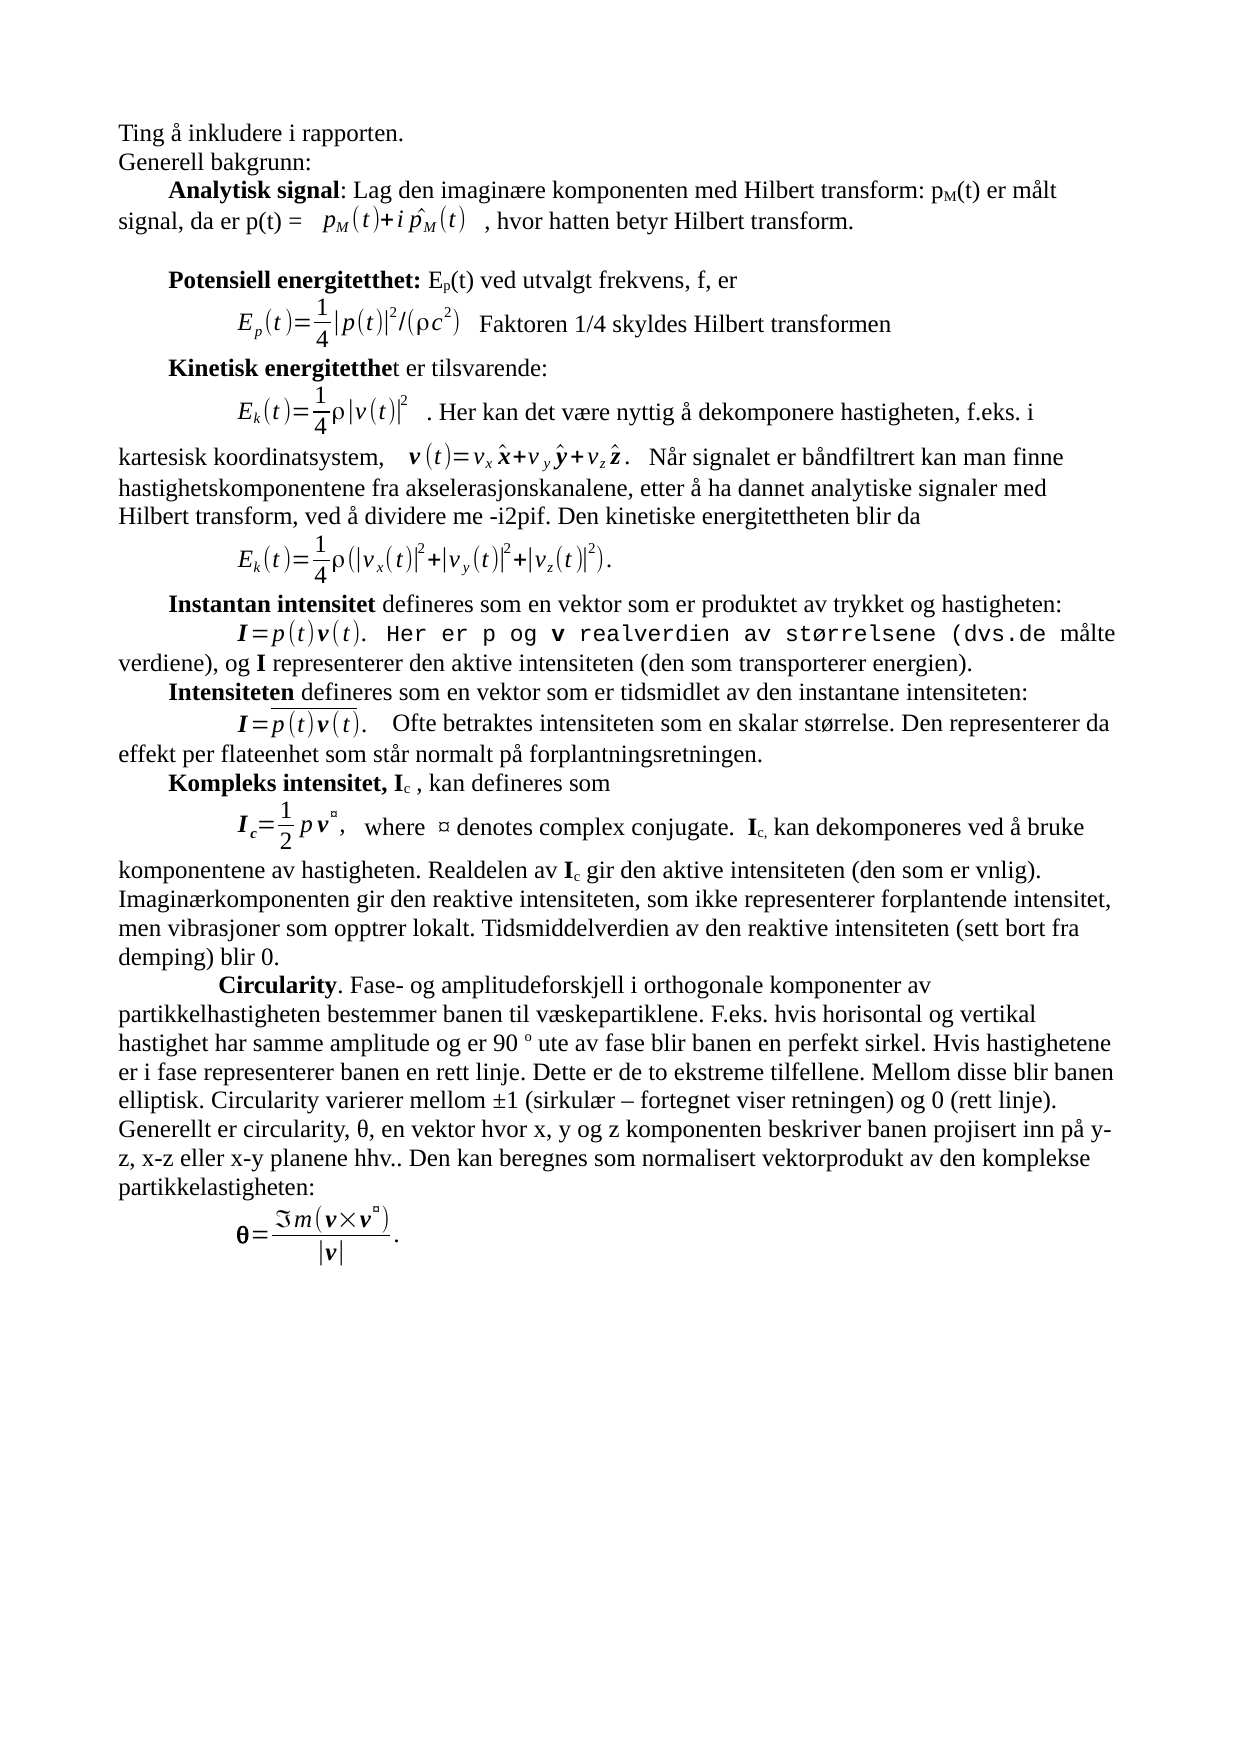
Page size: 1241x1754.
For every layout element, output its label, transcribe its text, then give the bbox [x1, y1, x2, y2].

text Kinetisk energitetthet er tilsvarende: [118, 353, 1122, 382]
text Potensiell energitetthet: Ep(t) ved utvalgt frekvens, f, er [118, 265, 1122, 294]
text Analytisk signal: Lag den imaginære komponenten med Hilbert transform: pM(t) er målt signal, da er p(t) =, hvor hatten betyr Hilbert transform. [118, 176, 1122, 236]
text Intensiteten defineres som en vektor som er tidsmidlet av den instantane intensiteten: [118, 677, 1122, 706]
text where ¤ denotes complex conjugate. Ic, kan dekomponeres ved å bruke komponentene av hastigheten. Realdelen av Ic gir den aktive intensiteten (den som er vnlig). Imaginærkomponenten gir den reaktive intensiteten, som ikke representerer forplantende intensitet, men vibrasjoner som opptrer lokalt. Tidsmiddelverdien av den reaktive intensiteten (sett bort fra demping) blir 0. [118, 797, 1122, 971]
text Circularity. Fase- og amplitudeforskjell i orthogonale komponenter av partikkelhastigheten bestemmer banen til væskepartiklene. F.eks. hvis horisontal og vertikal hastighet har samme amplitude og er 90 o ute av fase blir banen en perfekt sirkel. Hvis hastighetene er i fase representerer banen en rett linje. Dette er de to ekstreme tilfellene. Mellom disse blir banen elliptisk. Circularity varierer mellom ±1 (sirkulær – fortegnet viser retningen) og 0 (rett linje). Generellt er circularity, θ, en vektor hvor x, y og z komponenten beskriver banen projisert inn på y-z, x-z eller x-y planene hhv.. Den kan beregnes som normalisert vektorprodukt av den komplekse partikkelastigheten: [118, 971, 1122, 1201]
text Ting å inkludere i rapporten. [118, 118, 1122, 147]
text . Her kan det være nyttig å dekomponere hastigheten, f.eks. i kartesisk koordinatsystem, Når signalet er båndfiltrert kan man finne hastighetskomponentene fra akselerasjonskanalene, etter å ha dannet analytiske signaler med Hilbert transform, ved å dividere me -i2pif. Den kinetiske energitettheten blir da [118, 382, 1122, 530]
text Generell bakgrunn: [118, 147, 1122, 176]
text Her er p og v realverdien av størrelsene (dvs.de målte verdiene), og I representerer den aktive intensiteten (den som transporterer energien). [118, 618, 1122, 677]
text Faktoren 1/4 skyldes Hilbert transformen [118, 294, 1122, 353]
text Ofte betraktes intensiteten som en skalar størrelse. Den representerer da effekt per flateenhet som står normalt på forplantningsretningen. [118, 706, 1122, 768]
text Kompleks intensitet, Ic , kan defineres som [118, 768, 1122, 797]
text Instantan intensitet defineres som en vektor som er produktet av trykket og hastigheten: [118, 589, 1122, 618]
